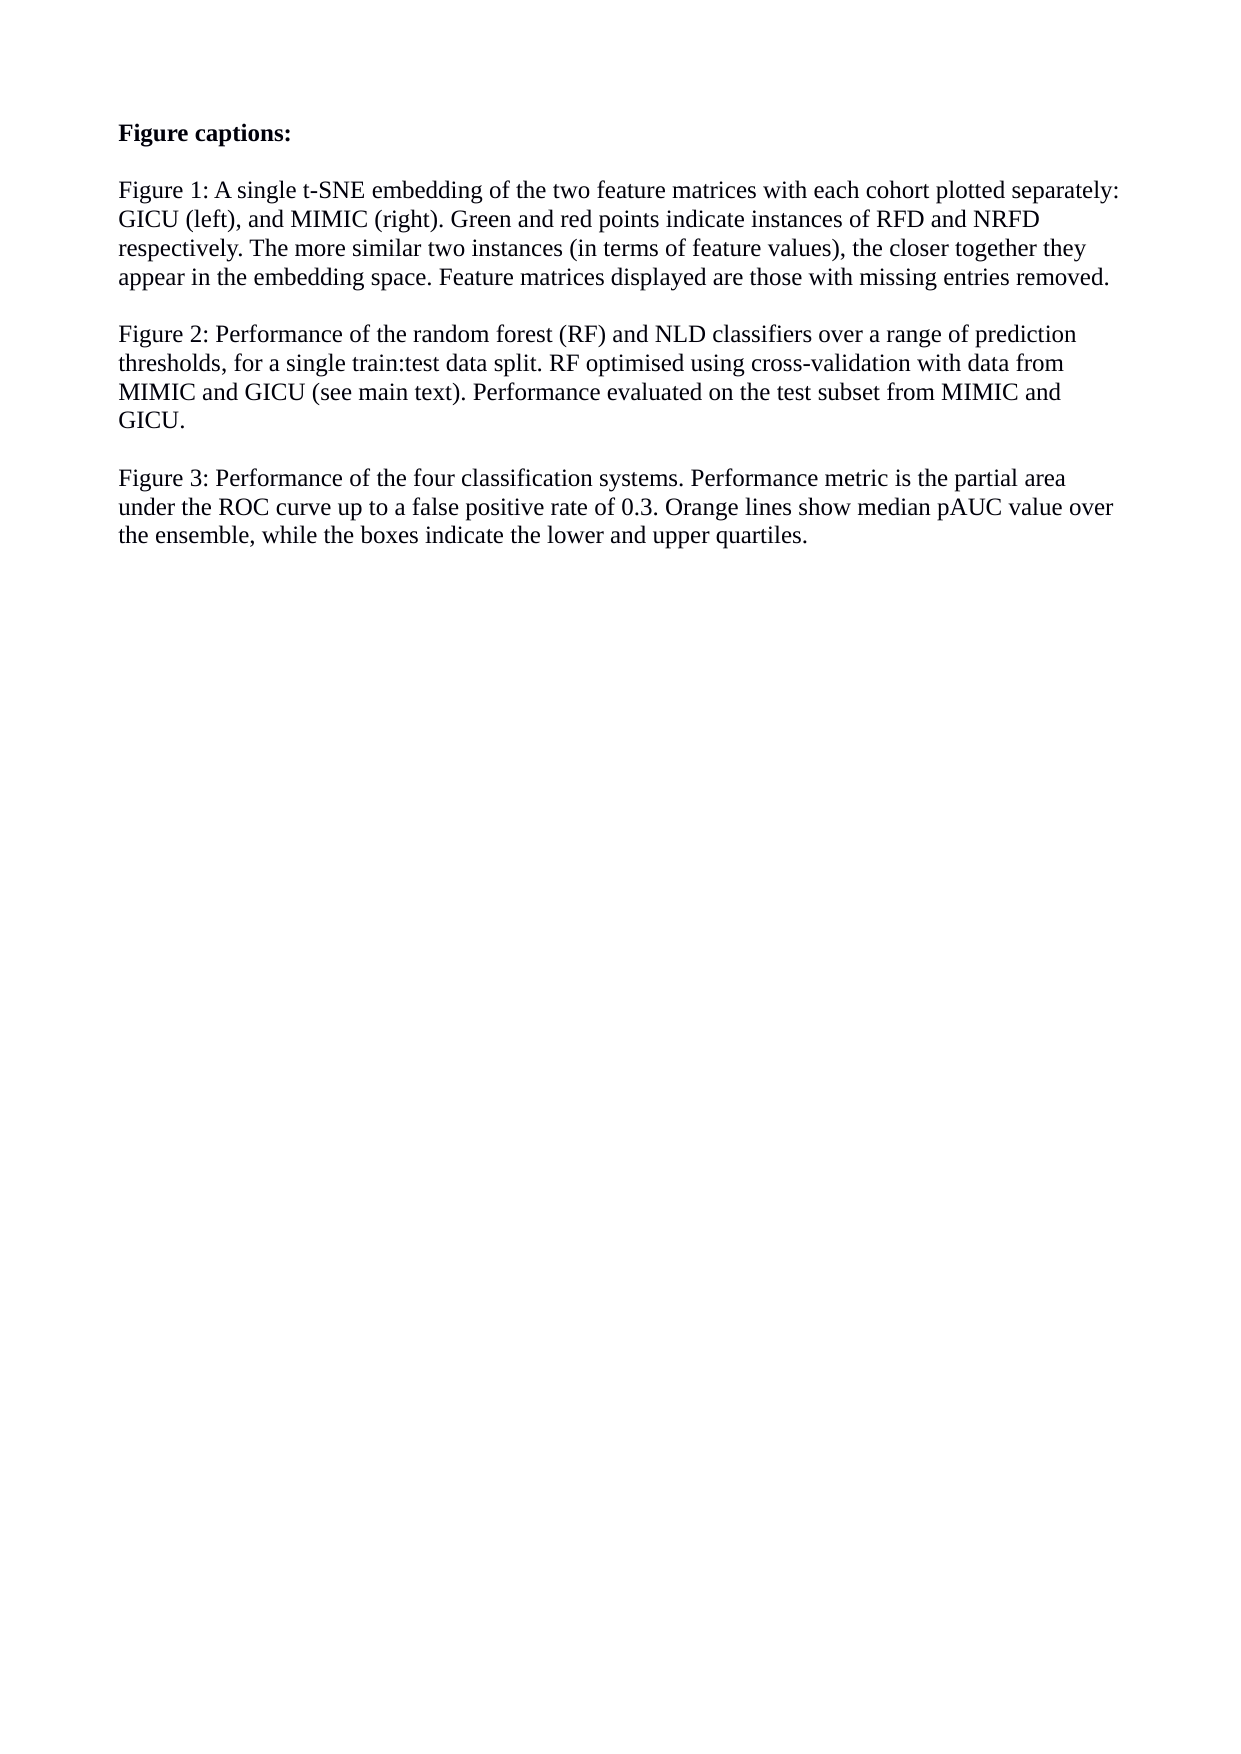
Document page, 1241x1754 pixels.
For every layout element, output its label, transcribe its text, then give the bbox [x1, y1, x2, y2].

text Figure captions: [118, 118, 1122, 147]
text Figure 1: A single t-SNE embedding of the two feature matrices with each cohort plotted separately: GICU (left), and MIMIC (right). Green and red points indicate instances of RFD and NRFD respectively. The more similar two instances (in terms of feature values), the closer together they appear in the embedding space. Feature matrices displayed are those with missing entries removed. [118, 176, 1122, 291]
text Figure 3: Performance of the four classification systems. Performance metric is the partial area under the ROC curve up to a false positive rate of 0.3. Orange lines show median pAUC value over the ensemble, while the boxes indicate the lower and upper quartiles. [118, 463, 1122, 549]
text Figure 2: Performance of the random forest (RF) and NLD classifiers over a range of prediction thresholds, for a single train:test data split. RF optimised using cross-validation with data from MIMIC and GICU (see main text). Performance evaluated on the test subset from MIMIC and GICU. [118, 319, 1122, 434]
